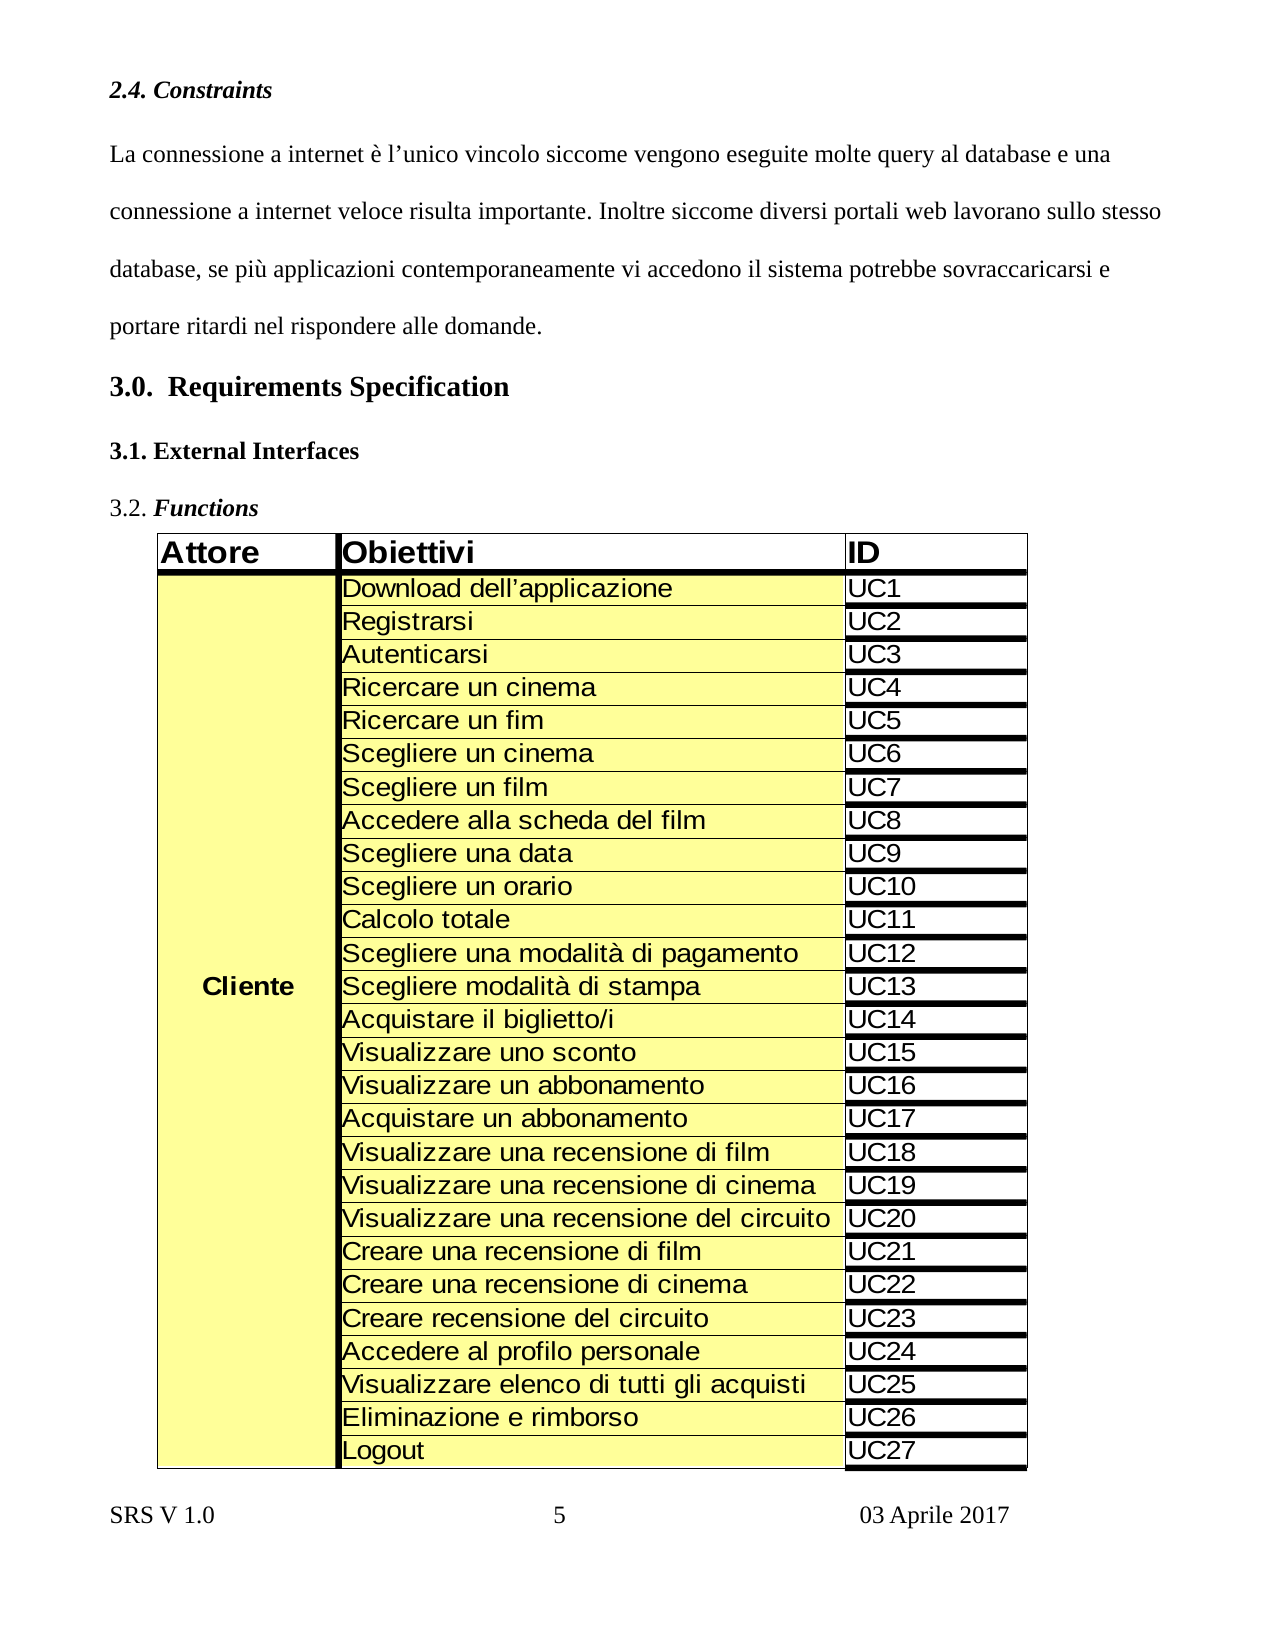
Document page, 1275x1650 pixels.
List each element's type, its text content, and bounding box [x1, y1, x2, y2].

text La connessione a internet è l’unico vincolo siccome vengono eseguite molte query al database e una connessione a internet veloce risulta importante. Inoltre siccome diversi portali web lavorano sullo stesso database, se più applicazioni contemporaneamente vi accedono il sistema potrebbe sovraccaricarsi e portare ritardi nel rispondere alle domande. [109, 139, 1162, 340]
subtitle 2.4. Constraints [109, 75, 1162, 104]
subtitle 3.0. Requirements Specification [109, 369, 1162, 402]
subtitle 3.1. External Interfaces [109, 436, 1162, 464]
text 3.2. Functions [109, 493, 1162, 522]
